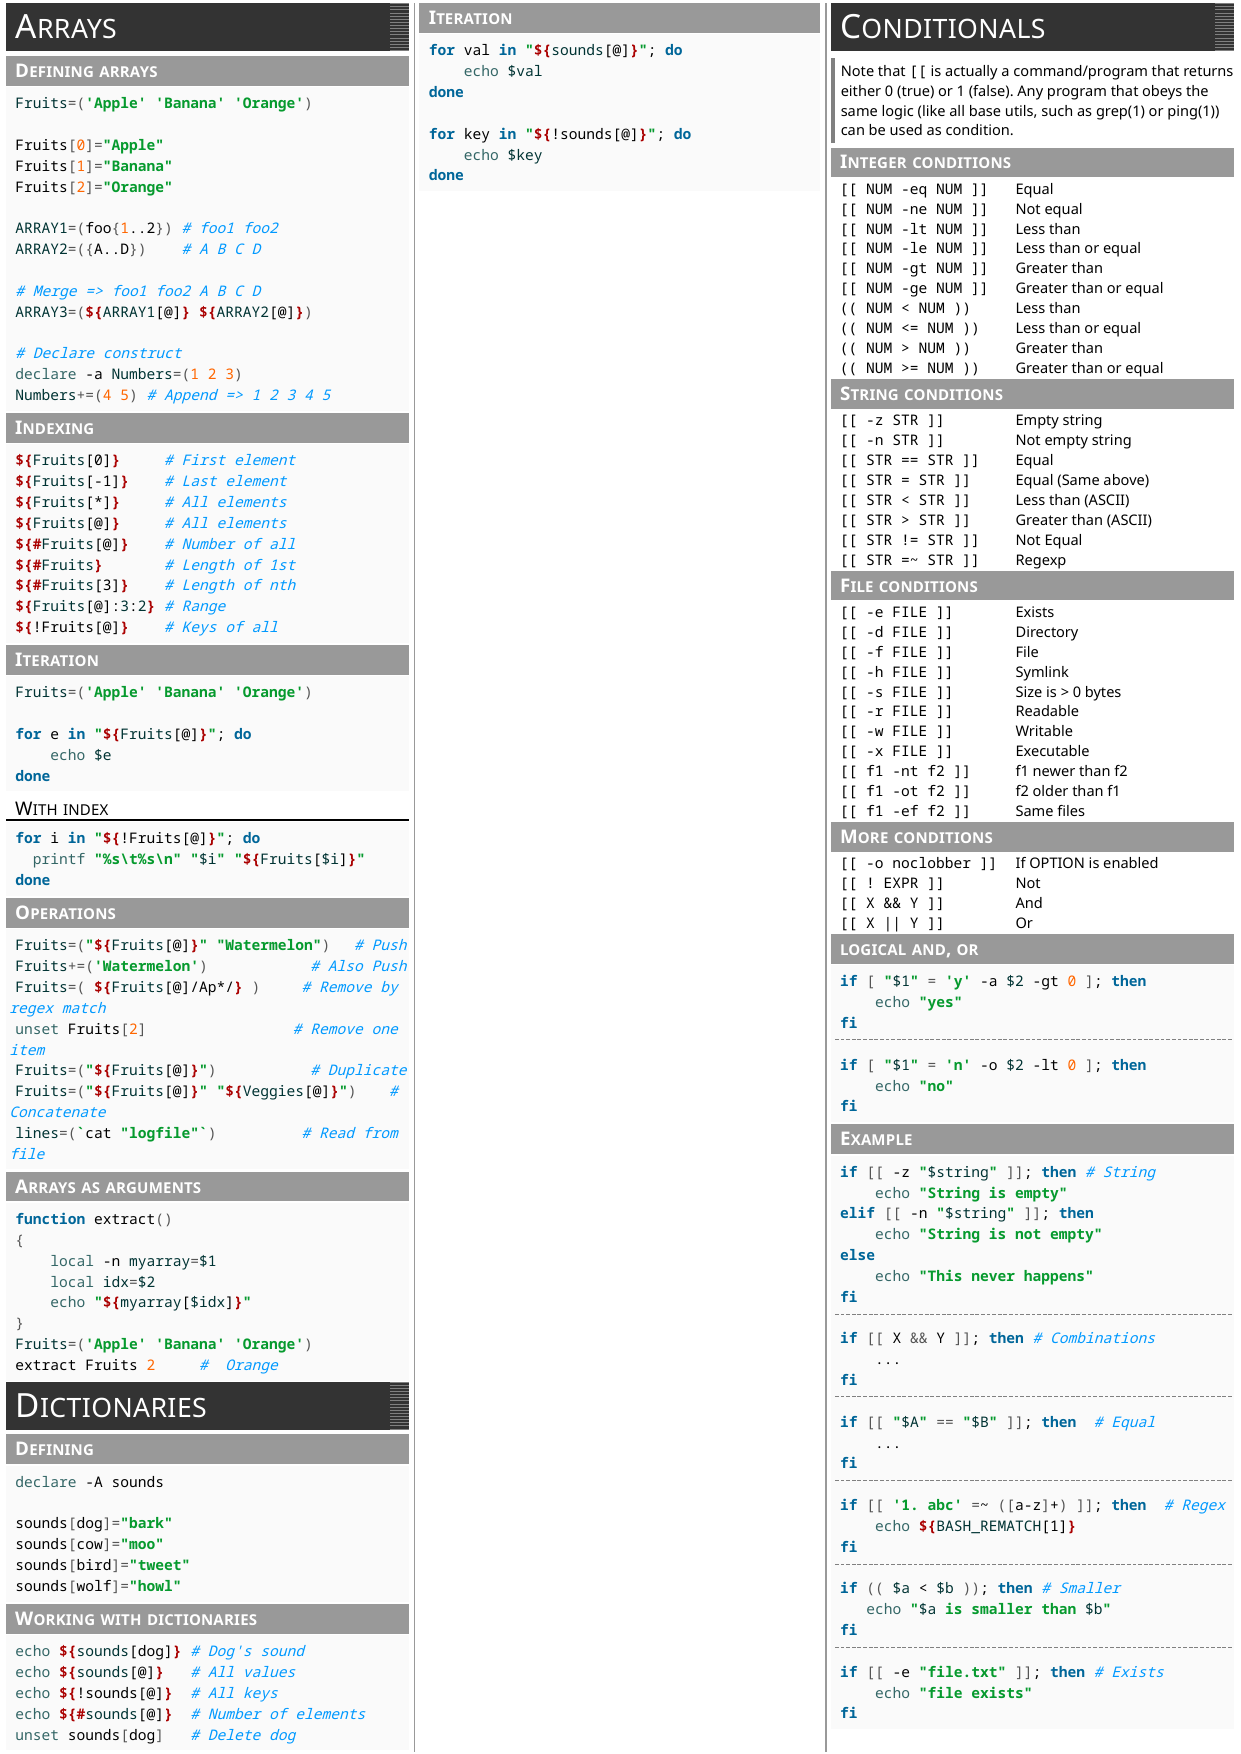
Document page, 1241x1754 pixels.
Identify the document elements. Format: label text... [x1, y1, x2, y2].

text echo "$a is smaller than $b" [831, 1593, 1234, 1614]
text [[ ! EXPR ]] Not [839, 873, 1237, 893]
text local idx=$2 [6, 1265, 409, 1286]
text echo "This never happens" [831, 1260, 1234, 1281]
text for i in "${!Fruits[@]}"; do [6, 822, 409, 843]
text { [6, 1224, 409, 1244]
text echo $key [419, 138, 820, 159]
text [[ NUM -ge NUM ]] Greater than or equal [839, 278, 1237, 298]
text declare -a Numbers=(1 2 3) [6, 358, 409, 379]
text if [ "$1" = 'n' -o $2 -lt 0 ]; then [831, 1048, 1234, 1069]
text [[ f1 -ef f2 ]] Same files [839, 801, 1237, 821]
text else [831, 1239, 1234, 1260]
text # Declare construct [6, 337, 409, 358]
title Iteration [6, 645, 409, 675]
text echo "file exists" [831, 1676, 1234, 1697]
text done [6, 864, 409, 896]
text [[ f1 -nt f2 ]] f1 newer than f2 [839, 761, 1237, 781]
text fi [831, 1614, 1234, 1635]
text fi [831, 1697, 1234, 1729]
title Defining arrays [6, 56, 409, 86]
title Arrays as arguments [6, 1172, 409, 1201]
title Arrays [6, 3, 409, 51]
text [[ STR > STR ]] Greater than (ASCII) [839, 509, 1237, 529]
text ARRAY2=({A..D}) # A B C D [6, 233, 409, 254]
text echo ${sounds[@]} # All values [6, 1656, 409, 1677]
text ${#Fruits[3]} # Length of nth [6, 569, 409, 590]
text echo "${myarray[$idx]}" [6, 1286, 409, 1307]
text fi [831, 1447, 1234, 1489]
text Fruits=( ${Fruits[@]/Ap*/} ) # Remove by regex match [6, 971, 409, 1012]
text unset Fruits[2] # Remove one item [6, 1012, 409, 1054]
text sounds[cow]="moo" [6, 1528, 409, 1549]
title Iteration [419, 3, 820, 33]
text done [419, 76, 820, 97]
text extract Fruits 2 # Orange [6, 1349, 409, 1381]
text [[ STR =~ STR ]] Regexp [839, 549, 1237, 569]
text ... [831, 1343, 1234, 1364]
text echo "String is empty" [831, 1176, 1234, 1197]
text [[ -s FILE ]] Size is > 0 bytes [839, 681, 1237, 701]
text Fruits=('Apple' 'Banana' 'Orange') [6, 87, 409, 129]
text [[ X || Y ]] Or [839, 913, 1237, 933]
text echo ${#sounds[@]} # Number of elements [6, 1698, 409, 1718]
text if [[ -z "$string" ]]; then # String [831, 1156, 1234, 1176]
text sounds[dog]="bark" [6, 1507, 409, 1528]
text if [[ -e "file.txt" ]]; then # Exists [831, 1656, 1234, 1676]
text Fruits[0]="Apple" [6, 129, 409, 149]
text [[ -f FILE ]] File [839, 642, 1237, 661]
text echo ${!sounds[@]} # All keys [6, 1677, 409, 1698]
text [[ STR == STR ]] Equal [839, 450, 1237, 470]
text echo $val [419, 55, 820, 76]
text for key in "${!sounds[@]}"; do [419, 117, 820, 138]
text fi [831, 1364, 1234, 1406]
text fi [831, 1281, 1234, 1301]
text [[ -w FILE ]] Writable [839, 721, 1237, 741]
text if [ "$1" = 'y' -a $2 -gt 0 ]; then [831, 965, 1234, 986]
text [[ NUM -eq NUM ]] Equal [839, 179, 1237, 198]
text sounds[bird]="tweet" [6, 1549, 409, 1570]
text Note that [[ is actually a command/program that returns either 0 (true) or 1 (false). Any program that obeys the same logic (like all base utils, such as grep(1) or ping(1)) can be used as condition. [831, 57, 1234, 143]
text if [[ "$A" == "$B" ]]; then # Equal [831, 1406, 1234, 1426]
text ARRAY1=(foo{1..2}) # foo1 foo2 [6, 212, 409, 233]
text [[ -z STR ]] Empty string [839, 410, 1237, 430]
text [[ f1 -ot f2 ]] f2 older than f1 [839, 781, 1237, 801]
text Fruits+=('Watermelon') # Also Push [6, 950, 409, 971]
text ${#Fruits[@]} # Number of all [6, 527, 409, 548]
text [[ -o noclobber ]] If OPTION is enabled [839, 853, 1237, 873]
text (( NUM >= NUM )) Greater than or equal [839, 358, 1237, 378]
text (( NUM < NUM )) Less than [839, 298, 1237, 318]
text echo ${BASH_REMATCH[1]} [831, 1510, 1234, 1531]
text echo $e [6, 739, 409, 759]
title String conditions [831, 379, 1234, 409]
text [[ NUM -le NUM ]] Less than or equal [839, 238, 1237, 258]
text ${Fruits[*]} # All elements [6, 486, 409, 507]
text done [419, 159, 820, 191]
text echo "String is not empty" [831, 1218, 1234, 1239]
text unset sounds[dog] # Delete dog [6, 1718, 409, 1750]
text ARRAY3=(${ARRAY1[@]} ${ARRAY2[@]}) [6, 295, 409, 316]
text [[ STR < STR ]] Less than (ASCII) [839, 490, 1237, 509]
text [[ STR != STR ]] Not Equal [839, 529, 1237, 549]
text ${Fruits[-1]} # Last element [6, 465, 409, 486]
text ${Fruits[0]} # First element [6, 444, 409, 465]
text [[ -e FILE ]] Exists [839, 602, 1237, 622]
text for val in "${sounds[@]}"; do [419, 34, 820, 55]
title Working with dictionaries [6, 1604, 409, 1634]
text } [6, 1307, 409, 1328]
title Defining [6, 1434, 409, 1464]
text declare -A sounds [6, 1466, 409, 1486]
text ... [831, 1426, 1234, 1447]
title Example [831, 1124, 1234, 1154]
text ${!Fruits[@]} # Keys of all [6, 611, 409, 643]
text done [6, 759, 409, 791]
text [[ -x FILE ]] Executable [839, 741, 1237, 761]
text echo "no" [831, 1069, 1234, 1090]
text [[ STR = STR ]] Equal (Same above) [839, 470, 1237, 490]
text [[ NUM -ne NUM ]] Not equal [839, 198, 1237, 218]
text Fruits[2]="Orange" [6, 170, 409, 191]
text [[ NUM -gt NUM ]] Greater than [839, 258, 1237, 278]
text function extract() [6, 1203, 409, 1224]
text echo "yes" [831, 986, 1234, 1007]
text Fruits[1]="Banana" [6, 149, 409, 170]
text sounds[wolf]="howl" [6, 1570, 409, 1602]
text [[ -r FILE ]] Readable [839, 701, 1237, 721]
text ${Fruits[@]:3:2} # Range [6, 590, 409, 611]
text ${#Fruits} # Length of 1st [6, 548, 409, 569]
text echo ${sounds[dog]} # Dog's sound [6, 1635, 409, 1656]
title More conditions [831, 822, 1234, 852]
text Fruits=('Apple' 'Banana' 'Orange') [6, 1328, 409, 1349]
title Integer conditions [831, 148, 1234, 177]
text if [[ X && Y ]]; then # Combinations [831, 1322, 1234, 1343]
text [[ -h FILE ]] Symlink [839, 661, 1237, 681]
text if [[ '1. abc' =~ ([a-z]+) ]]; then # Regex [831, 1489, 1234, 1510]
text [[ -n STR ]] Not empty string [839, 430, 1237, 450]
text [[ -d FILE ]] Directory [839, 622, 1237, 642]
title Operations [6, 898, 409, 928]
title With index [6, 794, 409, 819]
text if (( $a < $b )); then # Smaller [831, 1572, 1234, 1593]
text fi [831, 1531, 1234, 1551]
text Numbers+=(4 5) # Append => 1 2 3 4 5 [6, 379, 409, 411]
title Conditionals [831, 3, 1234, 51]
text # Merge => foo1 foo2 A B C D [6, 274, 409, 295]
title logical and, or [831, 934, 1234, 964]
text elif [[ -n "$string" ]]; then [831, 1197, 1234, 1218]
text fi [831, 1007, 1234, 1048]
text printf "%s\t%s\n" "$i" "${Fruits[$i]}" [6, 843, 409, 864]
text ${Fruits[@]} # All elements [6, 507, 409, 527]
text (( NUM > NUM )) Greater than [839, 338, 1237, 358]
text fi [831, 1090, 1234, 1122]
text lines=(`cat "logfile"`) # Read from file [6, 1117, 409, 1169]
title Dictionaries [6, 1382, 409, 1430]
text Fruits=("${Fruits[@]}" "${Veggies[@]}") # Concatenate [6, 1075, 409, 1117]
title Indexing [6, 413, 409, 443]
text Fruits=("${Fruits[@]}" "Watermelon") # Push [6, 929, 409, 950]
text Fruits=('Apple' 'Banana' 'Orange') [6, 676, 409, 697]
text [[ NUM -lt NUM ]] Less than [839, 218, 1237, 238]
title File conditions [831, 571, 1234, 600]
text local -n myarray=$1 [6, 1244, 409, 1265]
text (( NUM <= NUM )) Less than or equal [839, 318, 1237, 338]
text Fruits=("${Fruits[@]}") # Duplicate [6, 1054, 409, 1075]
text for e in "${Fruits[@]}"; do [6, 718, 409, 739]
text [[ X && Y ]] And [839, 893, 1237, 913]
